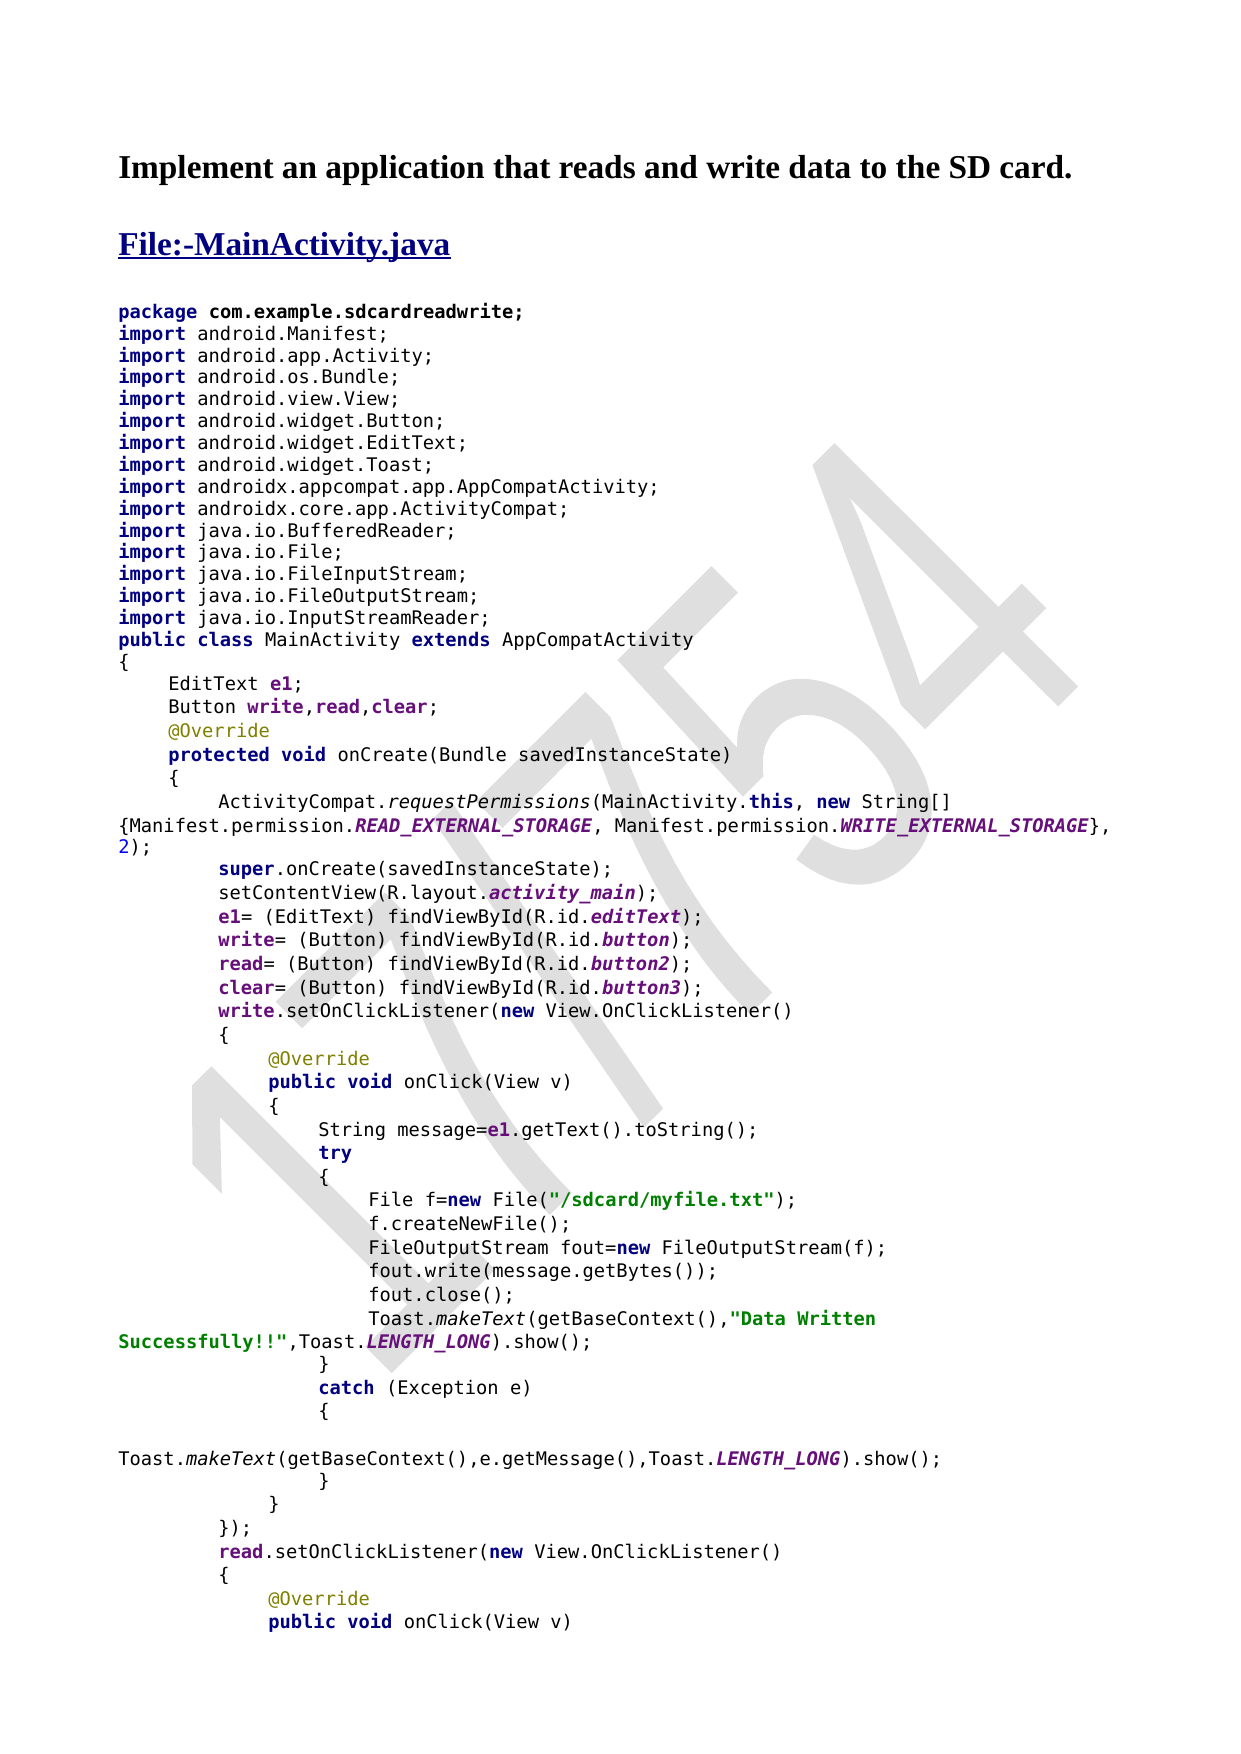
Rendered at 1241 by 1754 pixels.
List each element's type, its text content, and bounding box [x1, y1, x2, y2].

text [1066, 673, 1122, 696]
text fout.close(); [458, 1284, 1122, 1308]
text [221, 1142, 267, 1166]
text [664, 651, 888, 673]
text [1025, 585, 1122, 607]
text fout.write(message.getBytes()); [482, 1260, 1122, 1284]
text read= (Button) findViewById(R.id.button2); [738, 953, 1122, 977]
text package com.example.sdcardreadwrite; [118, 301, 1122, 323]
text [467, 1048, 604, 1071]
text import android.os.Bundle; [118, 367, 1122, 388]
text e1= (EditText) findViewById(R.id.editText); [525, 906, 681, 929]
text setContentView(R.layout.activity_main); [687, 882, 1122, 906]
text [935, 542, 1122, 563]
text [691, 696, 756, 720]
text super.onCreate(savedInstanceState); [118, 858, 474, 882]
text Implement an application that reads and write data to the SD card. [118, 148, 1122, 186]
text [541, 767, 611, 791]
text [495, 1095, 636, 1118]
text clear= (Button) findViewById(R.id.button3); [332, 977, 414, 1000]
text import android.widget.EditText; [118, 432, 1122, 454]
text } [118, 1493, 1122, 1517]
text public void onClick(View v) [118, 1612, 1122, 1635]
text fout.write(message.getBytes()); [407, 1260, 450, 1282]
text File f=new File("/sdcard/myfile.txt"); [118, 1189, 314, 1213]
text } [118, 1353, 1122, 1377]
text [893, 607, 977, 629]
text Toast.makeText(getBaseContext(),"Data Written Successfully!!",Toast.LENGTH_LONG).show(); [118, 1308, 402, 1353]
text [725, 585, 864, 607]
text [847, 454, 1122, 476]
text public void onClick(View v) [638, 1071, 1122, 1095]
text public void onClick(View v) [218, 1071, 459, 1095]
text [631, 767, 736, 791]
text [921, 767, 1122, 791]
text @Override [118, 720, 556, 744]
text [983, 653, 1023, 673]
text { [118, 1564, 1122, 1588]
text { [118, 651, 628, 673]
text { [242, 1095, 473, 1118]
text [913, 520, 1122, 542]
text e1= (EditText) findViewById(R.id.editText); [703, 906, 1122, 929]
text [655, 1095, 1122, 1118]
text File f=new File("/sdcard/myfile.txt"); [336, 1189, 546, 1213]
text [703, 607, 872, 629]
text f.createNewFile(); [360, 1213, 1122, 1237]
text File f=new File("/sdcard/myfile.txt"); [553, 1189, 1122, 1213]
text [886, 720, 1122, 744]
text try [289, 1142, 506, 1166]
text [670, 673, 897, 696]
text import android.app.Activity; [118, 345, 1122, 367]
text String message=e1.getText().toString(); [118, 1118, 192, 1142]
text catch (Exception e) [118, 1377, 1122, 1401]
text fout.write(message.getBytes()); [118, 1260, 385, 1284]
text [118, 1166, 216, 1189]
text [548, 1166, 1122, 1189]
text [909, 651, 953, 673]
text clear= (Button) findViewById(R.id.button3); [435, 977, 555, 1000]
text public void onClick(View v) [480, 1071, 620, 1095]
text read= (Button) findViewById(R.id.button2); [425, 953, 539, 977]
text [622, 1048, 1122, 1071]
text [1027, 607, 1122, 629]
text clear= (Button) findViewById(R.id.button3); [118, 977, 299, 1000]
text fout.close(); [118, 1284, 406, 1308]
text [118, 1142, 193, 1166]
text e1= (EditText) findViewById(R.id.editText); [400, 906, 506, 929]
text public class MainActivity extends AppCompatActivity [1024, 629, 1122, 651]
text import android.widget.Toast; [118, 454, 822, 476]
text import android.view.View; [118, 388, 1122, 410]
text [891, 498, 1122, 520]
text write.setOnClickListener(new View.OnClickListener() [118, 1000, 296, 1024]
text protected void onCreate(Bundle savedInstanceState) [763, 744, 883, 767]
text @Override [118, 1588, 1122, 1612]
text public class MainActivity extends AppCompatActivity [681, 629, 880, 651]
text import java.io.FileOutputStream; [118, 585, 691, 607]
text { [118, 1024, 435, 1048]
text FileOutputStream fout=new FileOutputStream(f); [384, 1237, 1122, 1260]
text clear= (Button) findViewById(R.id.button3); [759, 977, 1122, 1000]
text clear= (Button) findViewById(R.id.button3); [574, 977, 735, 1000]
text import android.widget.Button; [118, 410, 1122, 432]
text [857, 696, 914, 720]
text write.setOnClickListener(new View.OnClickListener() [445, 1000, 572, 1024]
text super.onCreate(savedInstanceState); [881, 858, 1122, 882]
text [528, 1142, 1122, 1166]
text { [313, 1166, 524, 1189]
text protected void onCreate(Bundle savedInstanceState) [118, 744, 532, 767]
text [877, 563, 935, 585]
text read.setOnClickListener(new View.OnClickListener() [118, 1541, 1122, 1564]
text write= (Button) findViewById(R.id.button); [540, 929, 697, 953]
text write= (Button) findViewById(R.id.button); [719, 929, 1122, 953]
text [956, 563, 1122, 585]
text [885, 585, 957, 607]
text setContentView(R.layout.activity_main); [118, 882, 491, 906]
text EditText e1; [118, 673, 649, 696]
text String message=e1.getText().toString(); [265, 1118, 488, 1142]
text read= (Button) findViewById(R.id.button2); [557, 953, 715, 977]
text write.setOnClickListener(new View.OnClickListener() [308, 1000, 424, 1024]
text [713, 720, 740, 744]
text import java.io.BufferedReader; [118, 520, 840, 542]
text }); [118, 1517, 1122, 1541]
text read= (Button) findViewById(R.id.button2); [355, 953, 404, 977]
text ActivityCompat.requestPermissions(MainActivity.this, new String[]{Manifest.permission.READ_EXTERNAL_STORAGE, Manifest.permission.WRITE_EXTERNAL_STORAGE}, 2); [915, 791, 1122, 858]
text [869, 542, 913, 563]
text super.onCreate(savedInstanceState); [492, 858, 653, 882]
text @Override [118, 1048, 446, 1071]
text { [118, 1401, 1122, 1424]
text FileOutputStream fout=new FileOutputStream(f); [118, 1237, 361, 1260]
text [118, 1095, 192, 1118]
text write= (Button) findViewById(R.id.button); [118, 929, 347, 953]
text } [118, 1470, 1122, 1493]
text [978, 585, 1019, 606]
text Toast.makeText(getBaseContext(),"Data Written Successfully!!",Toast.LENGTH_LONG).show(); [413, 1308, 1122, 1353]
text protected void onCreate(Bundle savedInstanceState) [907, 744, 1122, 767]
text public class MainActivity extends AppCompatActivity [901, 629, 975, 651]
text write.setOnClickListener(new View.OnClickListener() [589, 1000, 1122, 1024]
text Toast.makeText(getBaseContext(),e.getMessage(),Toast.LENGTH_LONG).show(); [118, 1424, 1122, 1470]
text protected void onCreate(Bundle savedInstanceState) [622, 744, 714, 767]
text write= (Button) findViewById(R.id.button); [415, 929, 523, 953]
text String message=e1.getText().toString(); [510, 1118, 1122, 1142]
text import java.io.File; [118, 542, 848, 563]
text import java.io.FileInputStream; [118, 563, 856, 585]
text e1= (EditText) findViewById(R.id.editText); [118, 906, 370, 929]
text [750, 767, 894, 791]
text [591, 696, 671, 720]
text [861, 520, 892, 542]
text import androidx.core.app.ActivityCompat; [118, 498, 832, 520]
text [936, 696, 1122, 720]
text public void onClick(View v) [118, 1071, 205, 1095]
text { [118, 767, 509, 791]
text public class MainActivity extends AppCompatActivity [118, 629, 647, 651]
text ActivityCompat.requestPermissions(MainActivity.this, new String[]{Manifest.permission.READ_EXTERNAL_STORAGE, Manifest.permission.WRITE_EXTERNAL_STORAGE}, 2); [641, 791, 897, 858]
text import android.Manifest; [118, 323, 1122, 345]
text super.onCreate(savedInstanceState); [673, 858, 835, 882]
text [222, 1166, 290, 1189]
text setContentView(R.layout.activity_main); [508, 882, 666, 906]
text import java.io.InputStreamReader; [118, 607, 669, 629]
text [606, 1024, 1122, 1048]
text read= (Button) findViewById(R.id.button2); [118, 953, 323, 977]
text [1044, 651, 1122, 673]
text [869, 476, 1122, 498]
text [767, 720, 863, 744]
text ActivityCompat.requestPermissions(MainActivity.this, new String[]{Manifest.permission.READ_EXTERNAL_STORAGE, Manifest.permission.WRITE_EXTERNAL_STORAGE}, 2); [118, 791, 640, 858]
text File:-MainActivity.java [118, 224, 1122, 263]
text import androidx.appcompat.app.AppCompatActivity; [118, 476, 824, 498]
text Button write,read,clear; [118, 696, 580, 720]
text [118, 1213, 338, 1237]
text [456, 1024, 588, 1048]
text [613, 720, 693, 744]
text [960, 673, 1046, 696]
